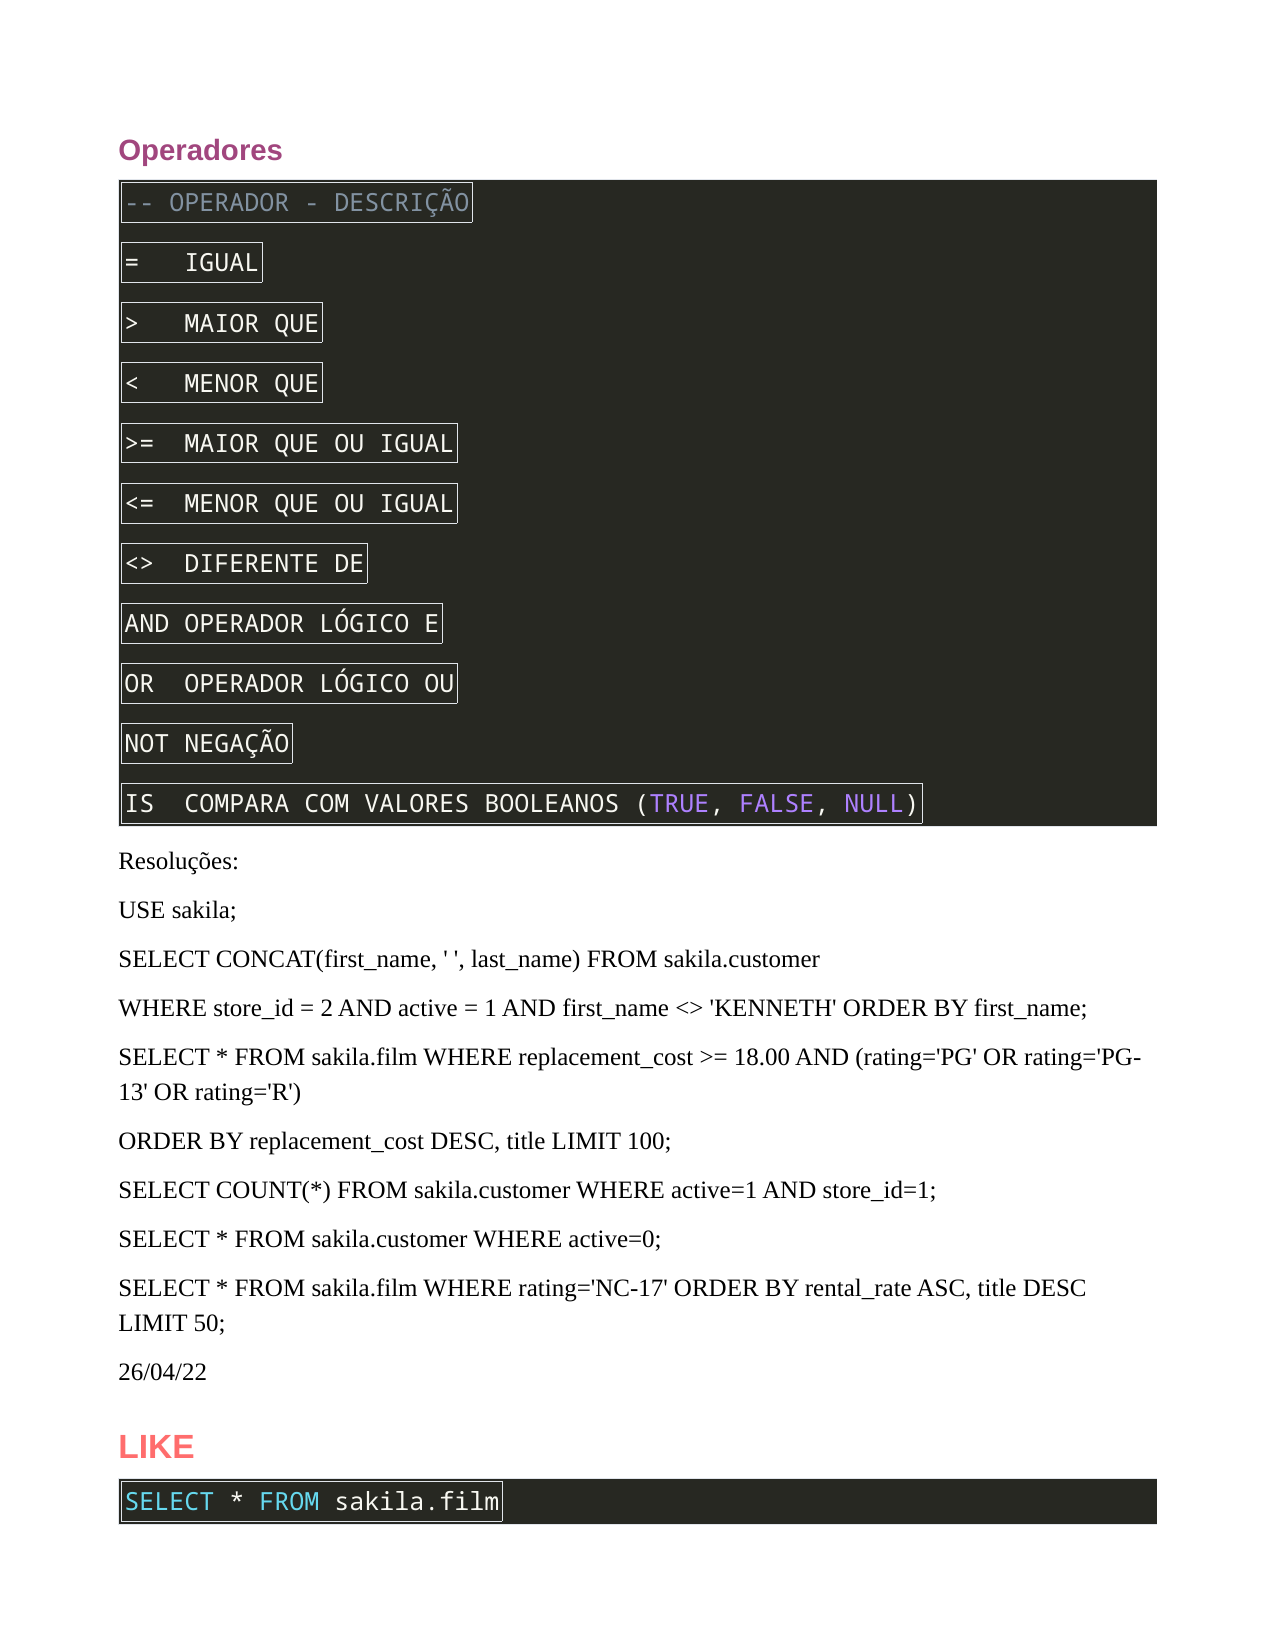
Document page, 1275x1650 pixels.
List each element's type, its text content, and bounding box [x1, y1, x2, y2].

text > MAIOR QUE [119, 299, 1157, 342]
text < MENOR QUE [119, 359, 1157, 402]
text 26/04/22 [118, 1357, 1157, 1385]
text SELECT * FROM sakila.film [119, 1479, 1157, 1524]
text SELECT * FROM sakila.film WHERE replacement_cost >= 18.00 AND (rating='PG' OR rating='PG-13' OR rating='R') [118, 1042, 1157, 1106]
text NOT NEGAÇÃO [119, 720, 1157, 763]
subtitle Operadores [118, 133, 1157, 166]
text SELECT * FROM sakila.customer WHERE active=0; [118, 1224, 1157, 1253]
text SELECT * FROM sakila.film WHERE rating='NC-17' ORDER BY rental_rate ASC, title DESC LIMIT 50; [118, 1273, 1157, 1336]
text IS COMPARA COM VALORES BOOLEANOS (TRUE, FALSE, NULL) [119, 780, 1157, 826]
text SELECT COUNT(*) FROM sakila.customer WHERE active=1 AND store_id=1; [118, 1175, 1157, 1204]
text -- OPERADOR - DESCRIÇÃO [119, 180, 1157, 222]
text WHERE store_id = 2 AND active = 1 AND first_name <> 'KENNETH' ORDER BY first_name; [118, 993, 1157, 1022]
text SELECT CONCAT(first_name, ' ', last_name) FROM sakila.customer [118, 944, 1157, 973]
text = IGUAL [119, 239, 1157, 282]
text ORDER BY replacement_cost DESC, title LIMIT 100; [118, 1126, 1157, 1155]
text AND OPERADOR LÓGICO E [119, 600, 1157, 643]
text >= MAIOR QUE OU IGUAL [119, 419, 1157, 462]
subtitle LIKE [118, 1427, 1157, 1465]
text OR OPERADOR LÓGICO OU [119, 660, 1157, 703]
text Resoluções: [118, 846, 1157, 875]
text <= MENOR QUE OU IGUAL [119, 479, 1157, 523]
text USE sakila; [118, 895, 1157, 924]
text <> DIFERENTE DE [119, 539, 1157, 583]
